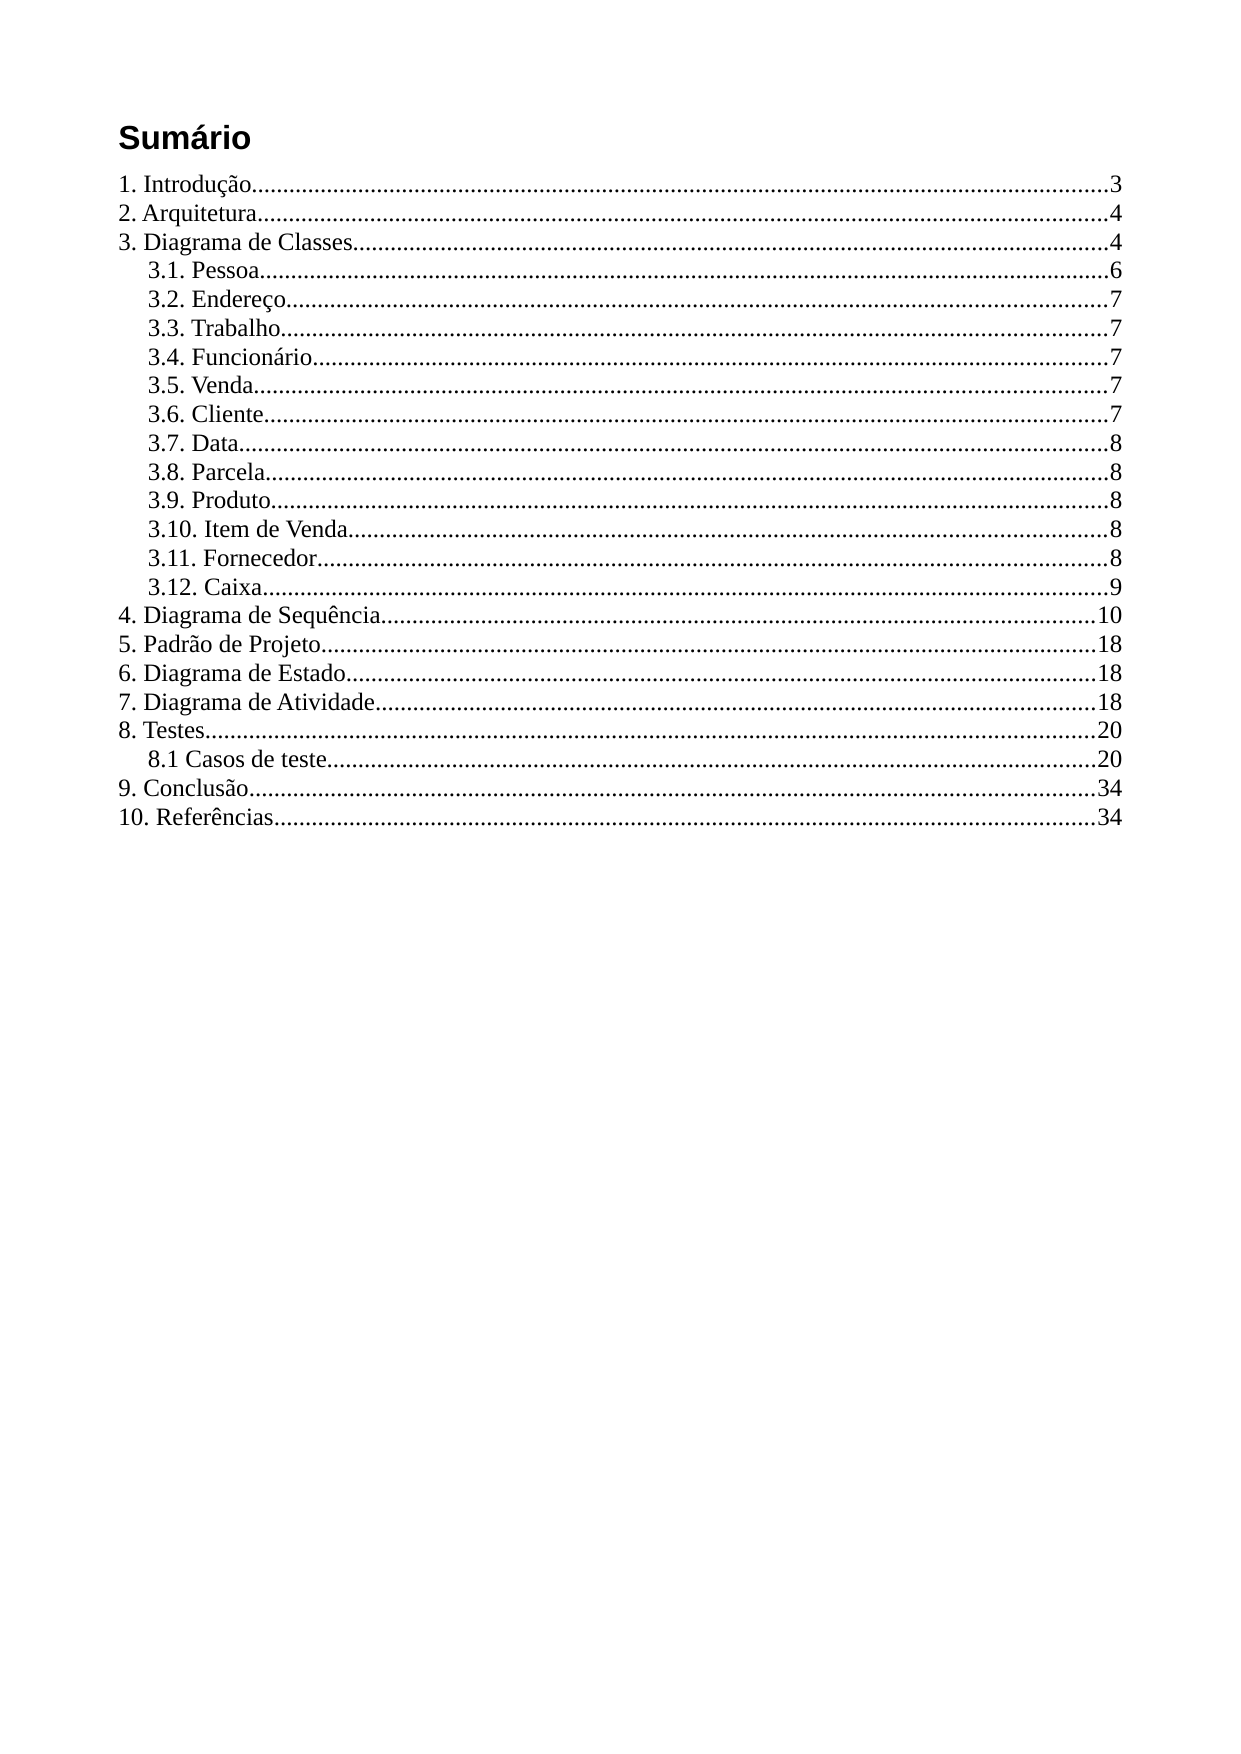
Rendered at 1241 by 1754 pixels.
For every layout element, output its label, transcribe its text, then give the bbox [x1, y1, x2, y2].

text 3.7. Data 8 [148, 428, 1122, 457]
text 5. Padrão de Projeto 18 [118, 629, 1122, 658]
text 6. Diagrama de Estado 18 [118, 658, 1122, 687]
subtitle Sumário [118, 118, 1122, 157]
text 3.10. Item de Venda 8 [148, 514, 1122, 543]
text 2. Arquitetura 4 [118, 198, 1122, 227]
text 3.2. Endereço 7 [148, 284, 1122, 313]
text 3.1. Pessoa 6 [148, 255, 1122, 284]
text 10. Referências 34 [118, 802, 1122, 830]
text 9. Conclusão 34 [118, 773, 1122, 802]
text 3.12. Caixa 9 [148, 572, 1122, 600]
text 3.4. Funcionário 7 [148, 342, 1122, 370]
text 3. Diagrama de Classes 4 [118, 227, 1122, 255]
text 4. Diagrama de Sequência 10 [118, 600, 1122, 629]
text 3.11. Fornecedor 8 [148, 543, 1122, 572]
text 3.3. Trabalho 7 [148, 313, 1122, 342]
text 8. Testes 20 [118, 715, 1122, 744]
text 3.5. Venda 7 [148, 370, 1122, 399]
text 3.9. Produto 8 [148, 485, 1122, 514]
text 8.1 Casos de teste 20 [148, 744, 1122, 773]
text 7. Diagrama de Atividade 18 [118, 687, 1122, 715]
text 1. Introdução 3 [118, 169, 1122, 198]
text 3.6. Cliente 7 [148, 399, 1122, 428]
text 3.8. Parcela 8 [148, 457, 1122, 485]
